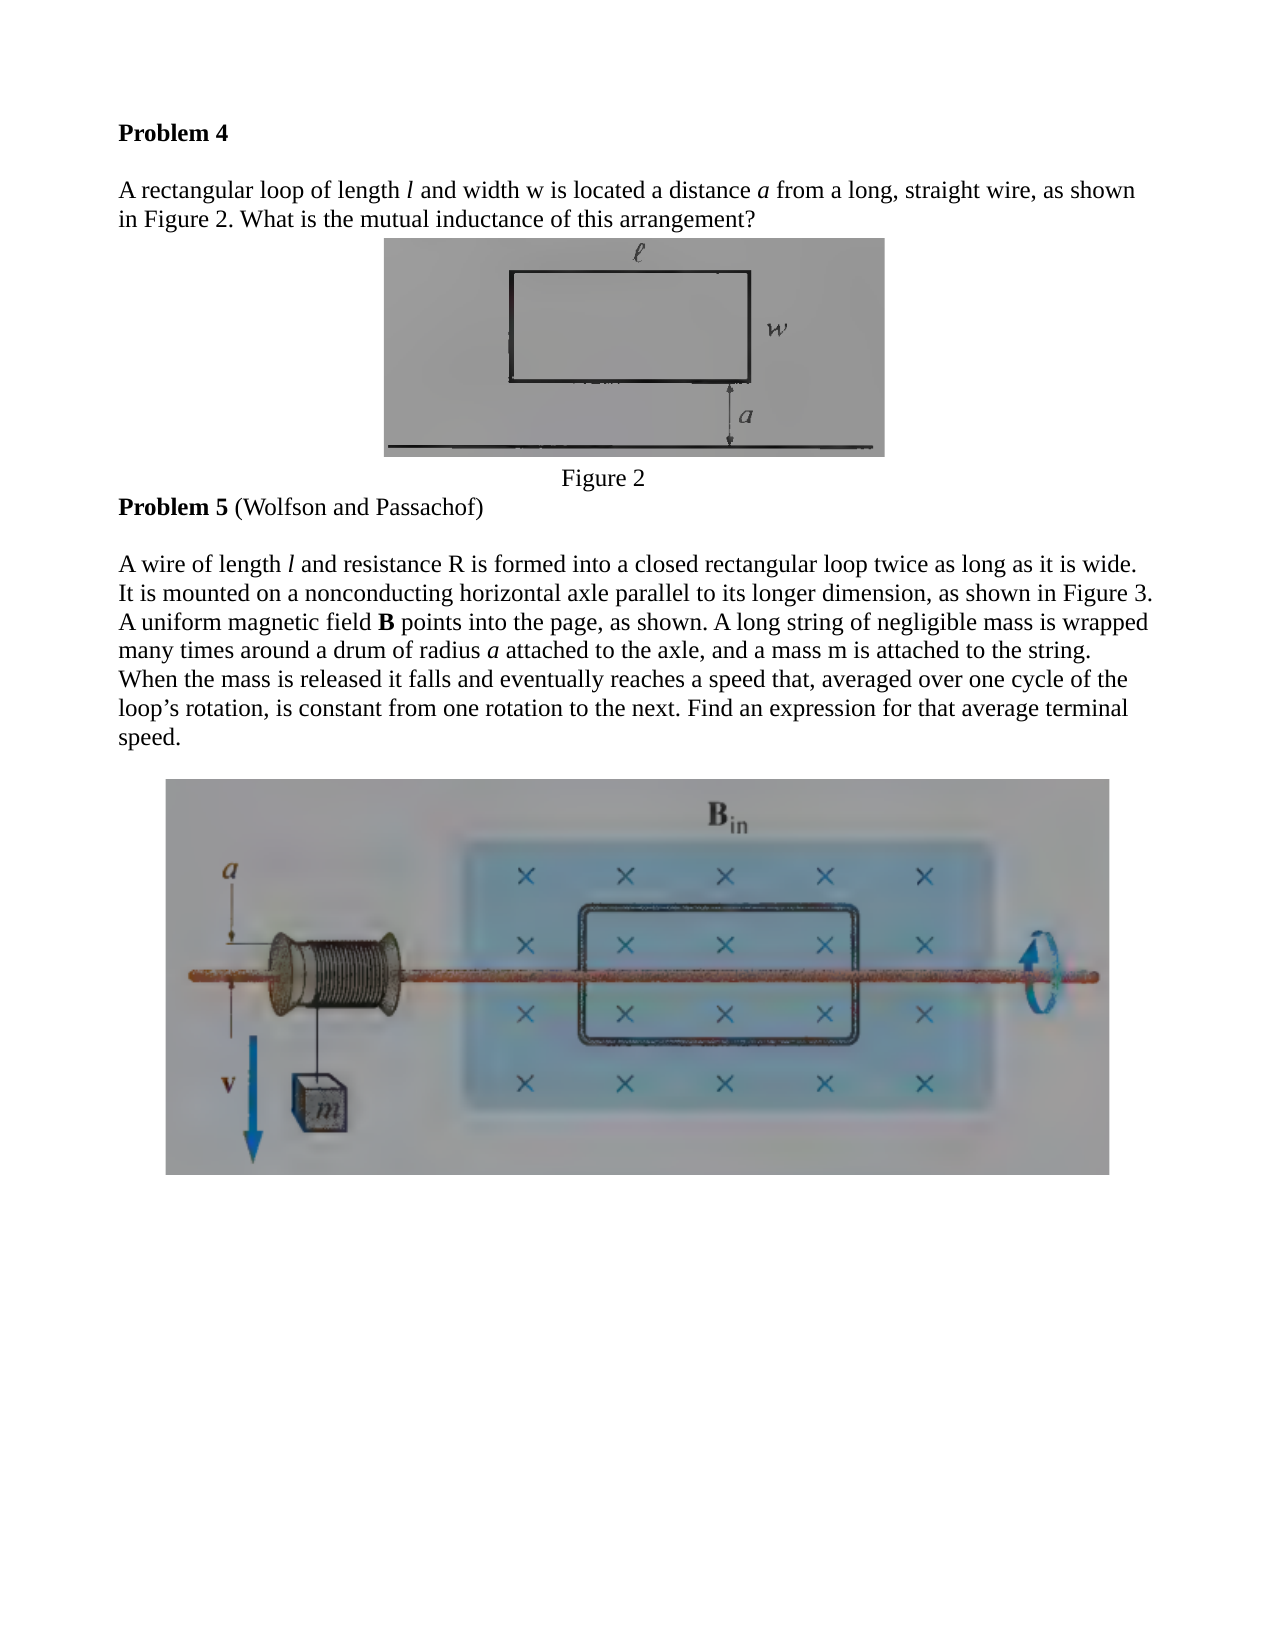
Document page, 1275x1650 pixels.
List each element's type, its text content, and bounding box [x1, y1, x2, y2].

text A rectangular loop of length and width w is located a distance a from a long, straight wire, as shown in Figure 2. What is the mutual inductance of this arrangement? [118, 176, 1157, 233]
text When the mass is released it falls and eventually reaches a speed that, averaged over one cycle of the loop’s rotation, is constant from one rotation to the next. Find an expression for that average terminal speed. [118, 664, 1157, 751]
picture [383, 238, 885, 457]
text A wire of length l and resistance R is formed into a closed rectangular loop twice as long as it is wide. It is mounted on a nonconducting horizontal axle parallel to its longer dimension, as shown in Figure 3. A uniform magnetic field B points into the page, as shown. A long string of negligible mass is wrapped many times around a drum of radius a attached to the axle, and a mass m is attached to the string. [118, 549, 1157, 664]
text Problem 4 [118, 118, 1157, 147]
text Problem 5 (Wolfson and Passachof) [118, 492, 1157, 521]
picture [165, 779, 1110, 1175]
text Figure 2 [118, 463, 1157, 492]
